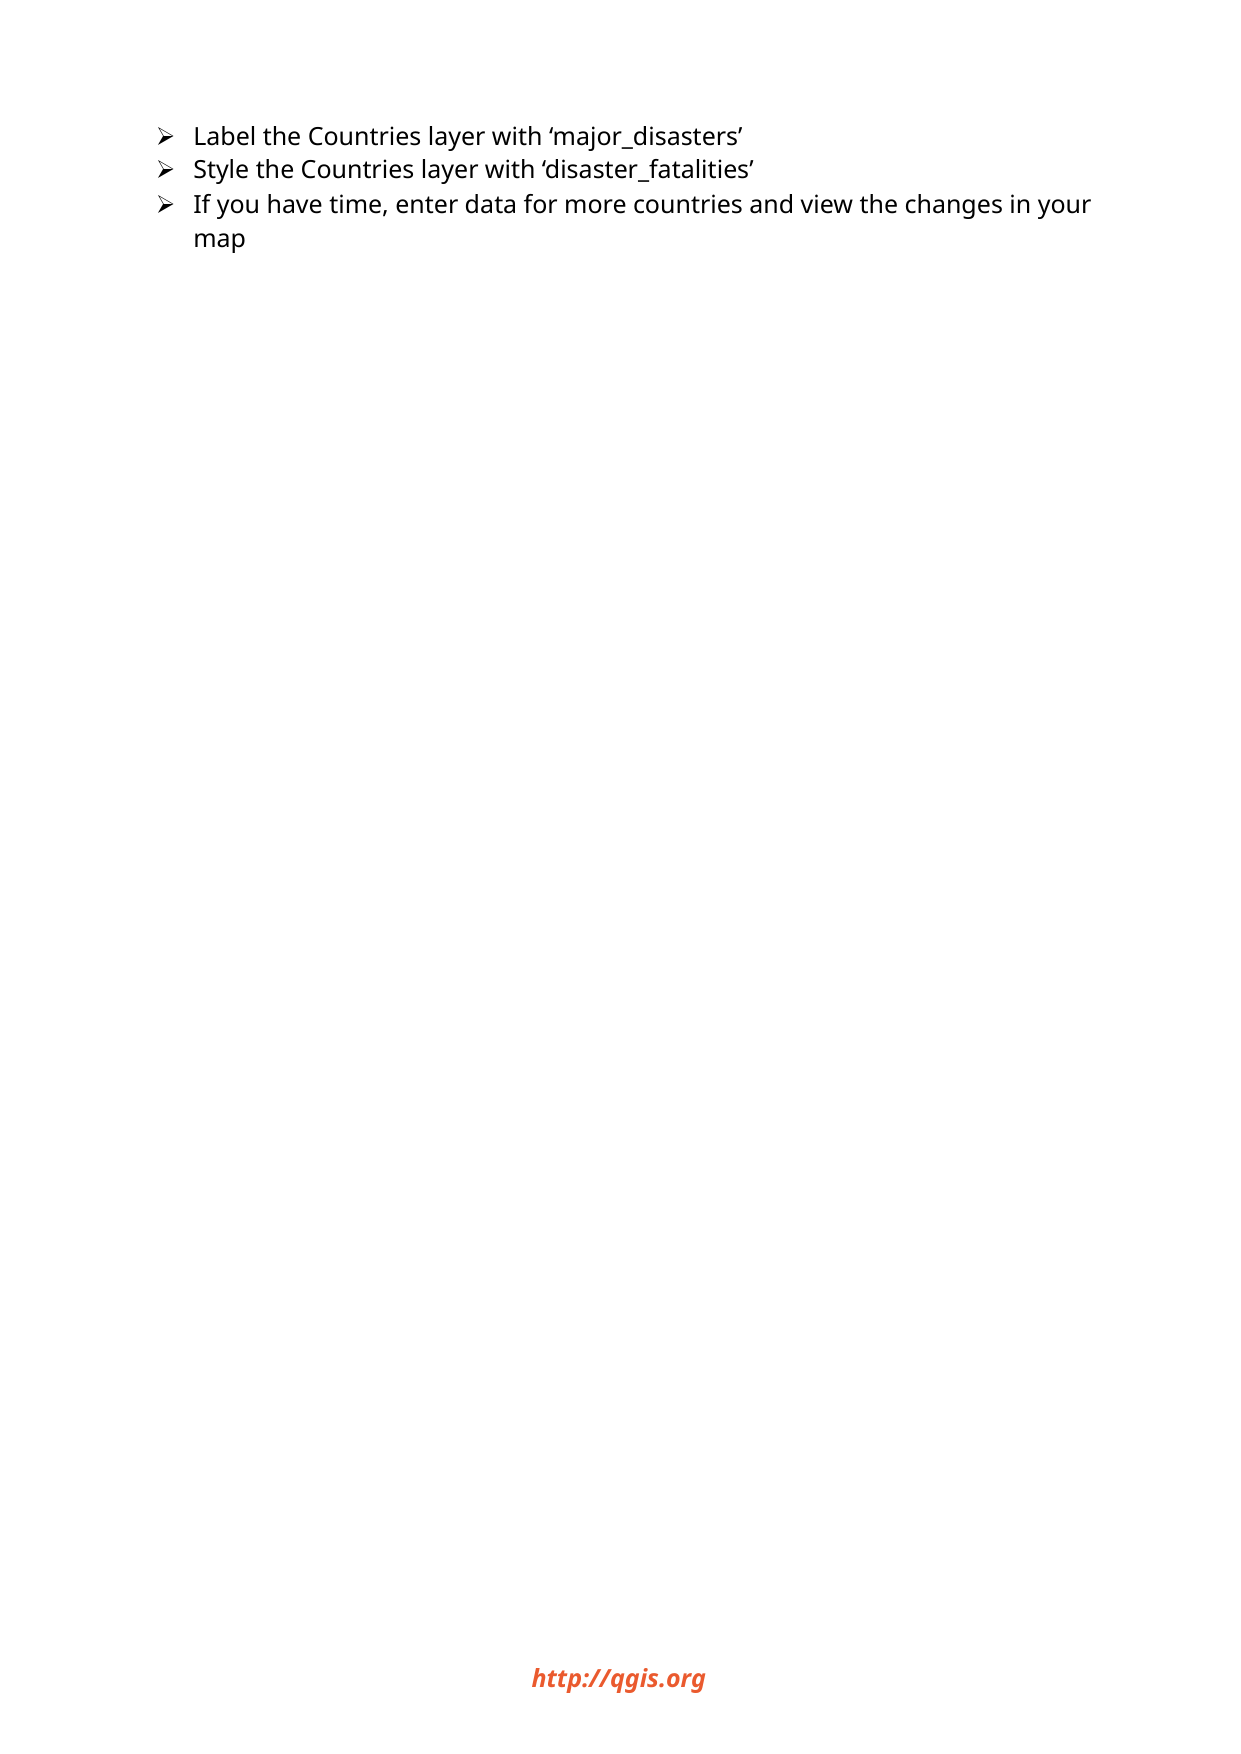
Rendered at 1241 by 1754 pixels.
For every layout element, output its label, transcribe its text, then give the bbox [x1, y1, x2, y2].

list Style the Countries layer with ‘disaster_fatalities’ [156, 152, 1122, 186]
list If you have time, enter data for more countries and view the changes in your map [156, 186, 1122, 254]
list Label the Countries layer with ‘major_disasters’ [156, 118, 1122, 152]
